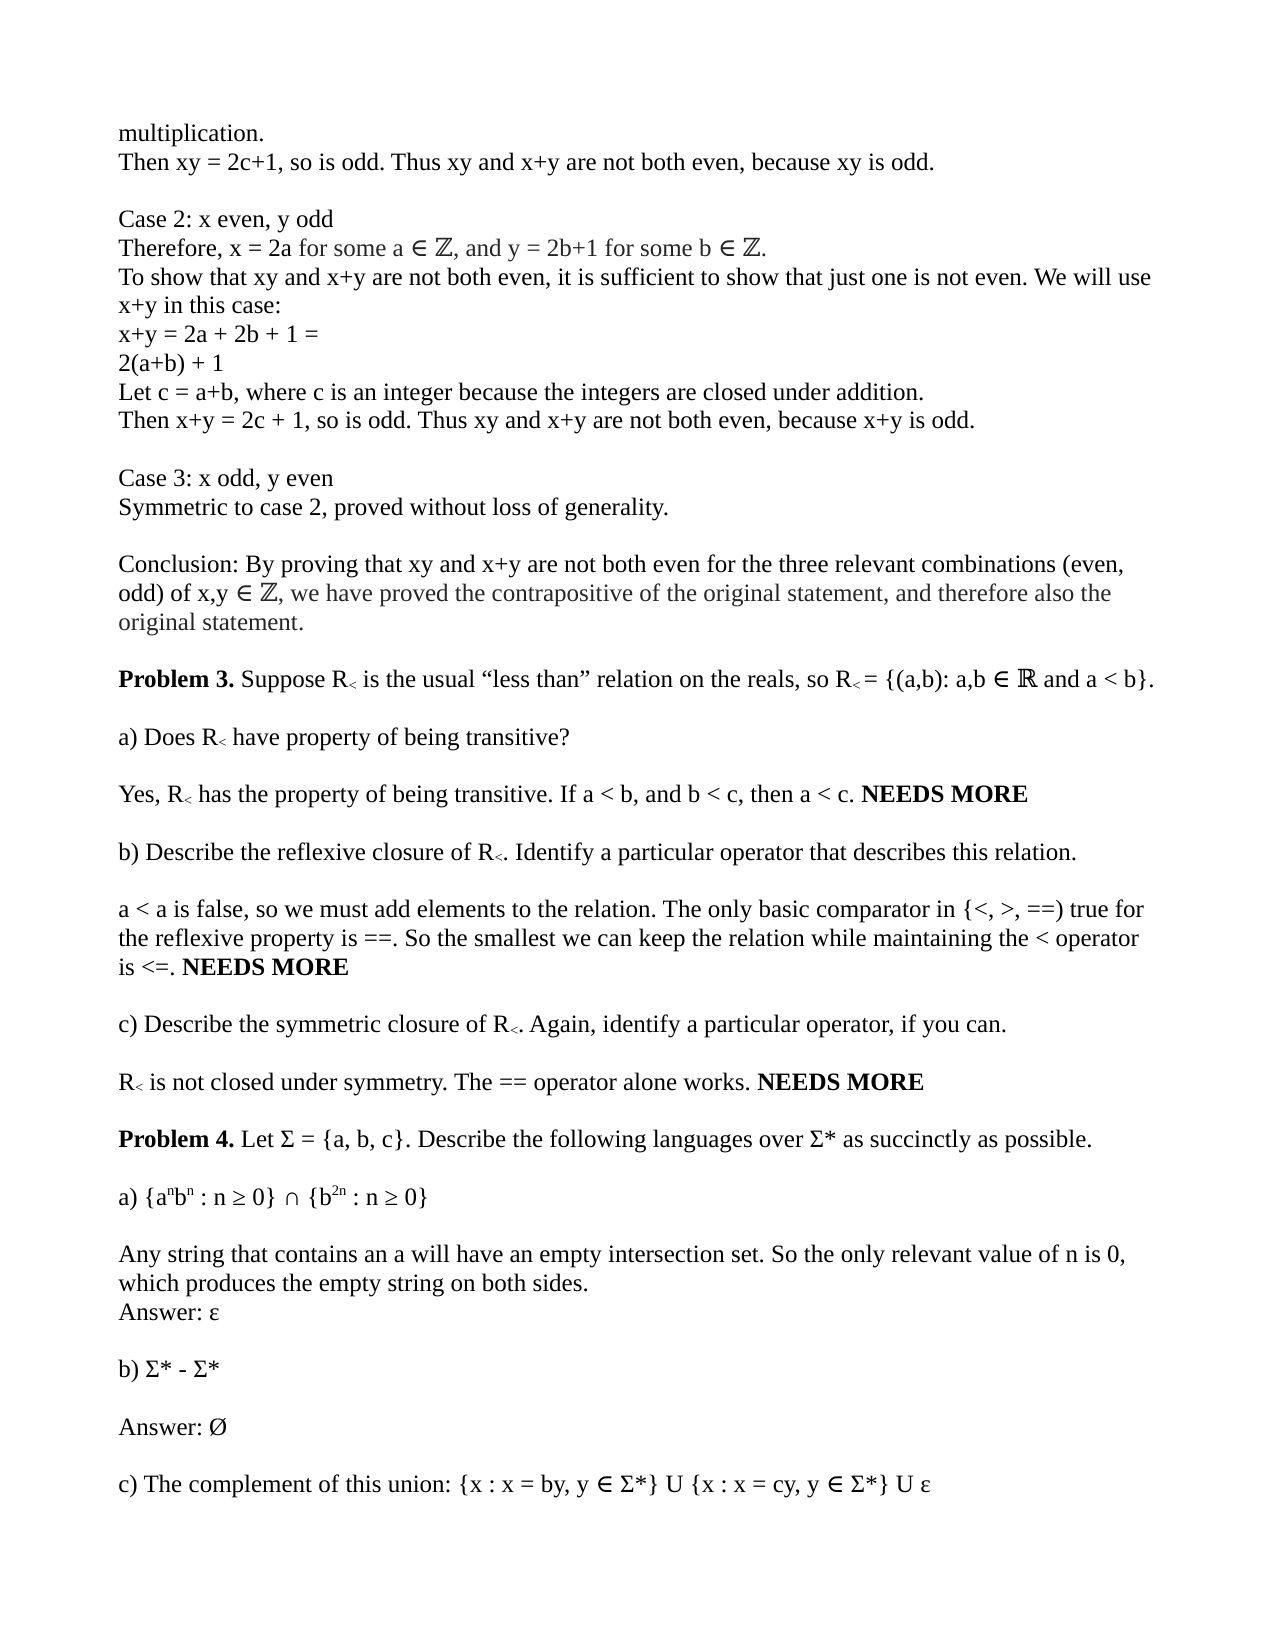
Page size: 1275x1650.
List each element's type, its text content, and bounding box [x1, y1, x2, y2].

text c) The complement of this union: {x : x = by, y ∈ Σ*} U {x : x = cy, y ∈ Σ*} U ɛ [118, 1469, 1157, 1498]
text multiplication. [118, 118, 1157, 147]
text 2(a+b) + 1 [118, 348, 1157, 377]
text Symmetric to case 2, proved without loss of generality. [118, 492, 1157, 521]
text Problem 4. Let Σ = {a, b, c}. Describe the following languages over Σ* as succinctly as possible. [118, 1124, 1157, 1153]
text Yes, R< has the property of being transitive. If a < b, and b < c, then a < c. NEEDS MORE [118, 779, 1157, 808]
text Problem 3. Suppose R< is the usual “less than” relation on the reals, so R< = {(a,b): a,b ∈ ℝ and a < b}. [118, 664, 1157, 693]
text a < a is false, so we must add elements to the relation. The only basic comparator in {<, >, ==) true for the reflexive property is ==. So the smallest we can keep the relation while maintaining the < operator is <=. NEEDS MORE [118, 894, 1157, 981]
text Then xy = 2c+1, so is odd. Thus xy and x+y are not both even, because xy is odd. [118, 147, 1157, 176]
text Any string that contains an a will have an empty intersection set. So the only relevant value of n is 0, which produces the empty string on both sides. [118, 1239, 1157, 1297]
text Answer: Ø [118, 1412, 1157, 1441]
text x+y = 2a + 2b + 1 = [118, 319, 1157, 348]
text Let c = a+b, where c is an integer because the integers are closed under addition. [118, 377, 1157, 406]
text Case 2: x even, y odd [118, 204, 1157, 233]
text a) {anbn : n ≥ 0} ∩ {b2n : n ≥ 0} [118, 1182, 1157, 1211]
text c) Describe the symmetric closure of R<. Again, identify a particular operator, if you can. [118, 1009, 1157, 1038]
text b) Describe the reflexive closure of R<. Identify a particular operator that describes this relation. [118, 837, 1157, 866]
text Case 3: x odd, y even [118, 463, 1157, 492]
text a) Does R< have property of being transitive? [118, 722, 1157, 751]
text R< is not closed under symmetry. The == operator alone works. NEEDS MORE [118, 1067, 1157, 1096]
text b) Σ* - Σ* [118, 1354, 1157, 1383]
text Answer: ɛ [118, 1297, 1157, 1326]
text To show that xy and x+y are not both even, it is sufficient to show that just one is not even. We will use x+y in this case: [118, 262, 1157, 319]
text Therefore, x = 2a for some a ∈ ℤ, and y = 2b+1 for some b ∈ ℤ. [118, 233, 1157, 262]
text Then x+y = 2c + 1, so is odd. Thus xy and x+y are not both even, because x+y is odd. [118, 406, 1157, 434]
text Conclusion: By proving that xy and x+y are not both even for the three relevant combinations (even, odd) of x,y ∈ ℤ, we have proved the contrapositive of the original statement, and therefore also the original statement. [118, 549, 1157, 636]
